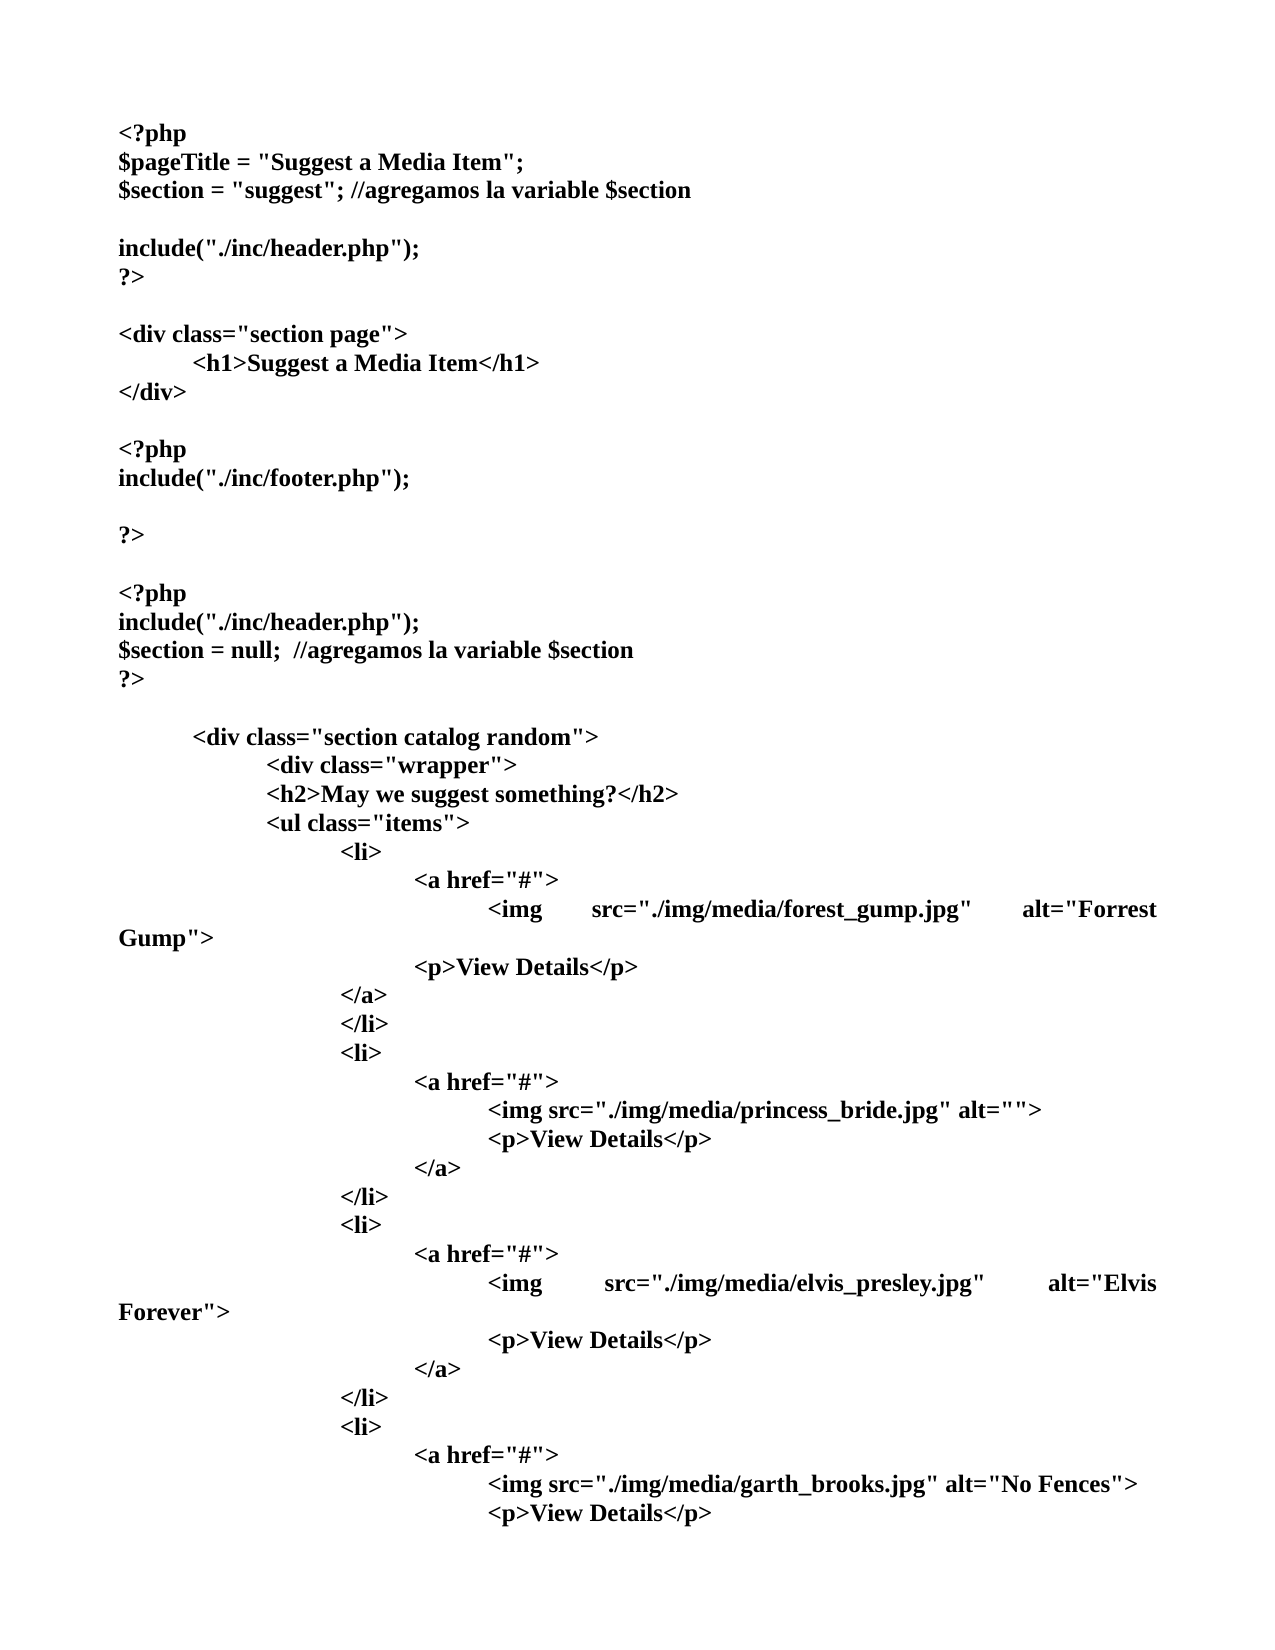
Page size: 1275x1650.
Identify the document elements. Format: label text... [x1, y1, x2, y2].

text <li> [118, 1038, 1157, 1067]
text </a> [118, 1354, 1157, 1383]
text <div class="section catalog random"> [118, 722, 1157, 751]
text <?php [118, 434, 1157, 463]
text <h1>Suggest a Media Item</h1> [118, 348, 1157, 377]
text $section = "suggest"; //agregamos la variable $section [118, 176, 1157, 204]
text <p>View Details</p> [118, 952, 1157, 981]
text <a href="#"> [118, 1441, 1157, 1469]
text include("./inc/header.php"); [118, 233, 1157, 262]
text <p>View Details</p> [118, 1326, 1157, 1354]
text <img src="./img/media/garth_brooks.jpg" alt="No Fences"> [118, 1469, 1157, 1498]
text include("./inc/header.php"); [118, 607, 1157, 636]
text $pageTitle = "Suggest a Media Item"; [118, 147, 1157, 176]
text <?php [118, 578, 1157, 607]
text <li> [118, 837, 1157, 866]
text </li> [118, 1383, 1157, 1412]
text <img src="./img/media/forest_gump.jpg" alt="Forrest Gump"> [118, 894, 1157, 952]
text ?> [118, 262, 1157, 291]
text <img src="./img/media/princess_bride.jpg" alt=""> [118, 1096, 1157, 1124]
text <ul class="items"> [118, 808, 1157, 837]
text ?> [118, 521, 1157, 549]
text <div class="wrapper"> [118, 751, 1157, 779]
text <h2>May we suggest something?</h2> [118, 779, 1157, 808]
text <li> [118, 1211, 1157, 1239]
text <p>View Details</p> [118, 1498, 1157, 1527]
text </li> [118, 1009, 1157, 1038]
text <img src="./img/media/elvis_presley.jpg" alt="Elvis Forever"> [118, 1268, 1157, 1326]
text ?> [118, 664, 1157, 693]
text </li> [118, 1182, 1157, 1211]
text include("./inc/footer.php"); [118, 463, 1157, 492]
text $section = null; //agregamos la variable $section [118, 636, 1157, 664]
text <a href="#"> [118, 866, 1157, 894]
text <?php [118, 118, 1157, 147]
text <a href="#"> [118, 1239, 1157, 1268]
text </a> [118, 1153, 1157, 1182]
text <div class="section page"> [118, 319, 1157, 348]
text <p>View Details</p> [118, 1124, 1157, 1153]
text <li> [118, 1412, 1157, 1441]
text </div> [118, 377, 1157, 406]
text </a> [118, 981, 1157, 1009]
text <a href="#"> [118, 1067, 1157, 1096]
